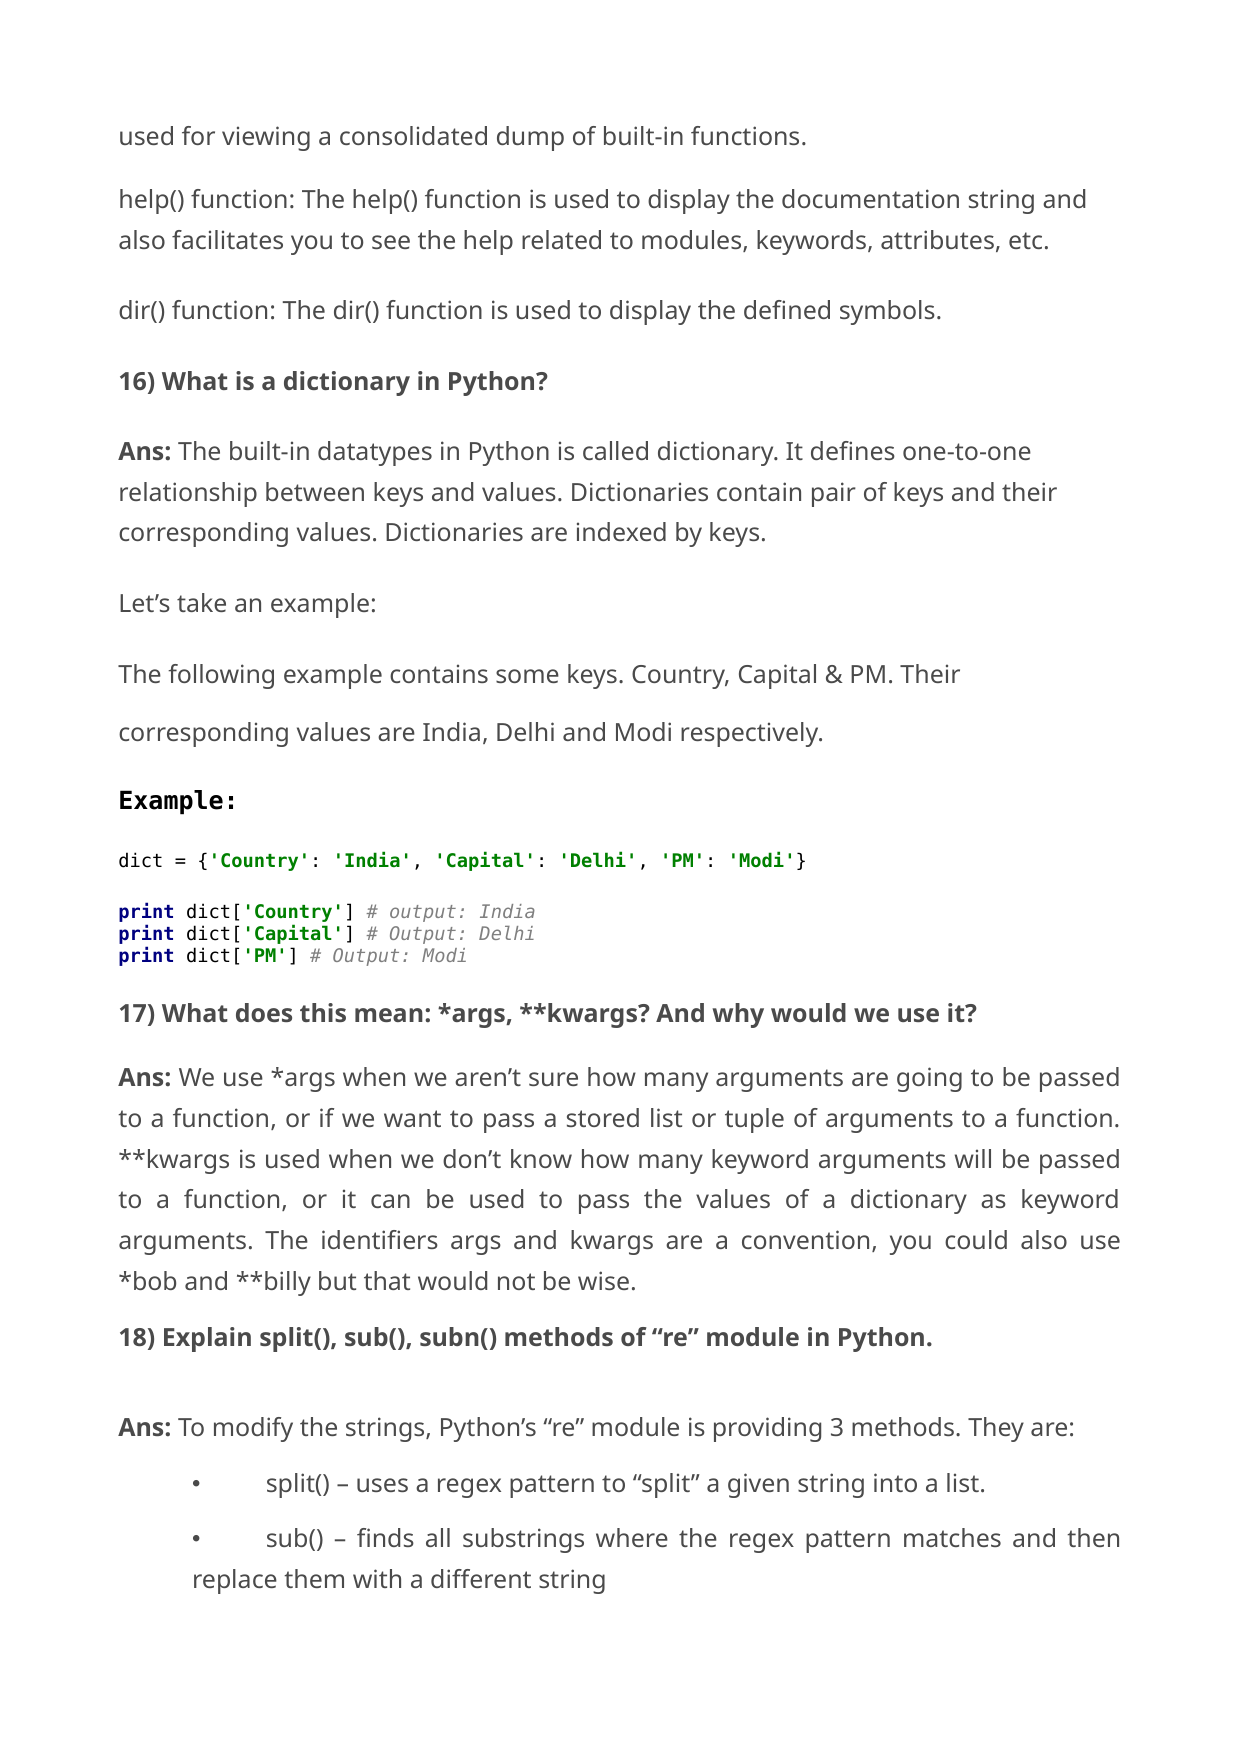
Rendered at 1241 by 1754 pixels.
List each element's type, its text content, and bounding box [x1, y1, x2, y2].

text dict = {'Country': 'India', 'Capital': 'Delhi', 'PM': 'Modi'} [118, 850, 1122, 872]
text used for viewing a consolidated dump of built-in functions. [118, 118, 1122, 152]
text Ans: To modify the strings, Python’s “re” module is providing 3 methods. They are: [118, 1374, 1122, 1444]
text dir() function: The dir() function is used to display the defined symbols. [118, 293, 1122, 327]
text help() function: The help() function is used to display the documentation string and also facilitates you to see the help related to modules, keywords, attributes, etc. [118, 182, 1122, 257]
list split() – uses a regex pattern to “split” a given string into a list. [192, 1466, 1122, 1499]
text print dict['PM'] # Output: Modi [118, 945, 1122, 967]
text 18) Explain split(), sub(), subn() methods of “re” module in Python. [118, 1319, 1122, 1353]
text 16) What is a dictionary in Python? [118, 363, 1122, 397]
text print dict['Country'] # output: India [118, 901, 1122, 923]
text Let’s take an example: [118, 585, 1122, 619]
text Ans: We use *args when we aren’t sure how many arguments are going to be passed to a function, or if we want to pass a stored list or tuple of arguments to a function. **kwargs is used when we don’t know how many keyword arguments will be passed to a function, or it can be used to pass the values of a dictionary as keyword arguments. The identifiers args and kwargs are a convention, you could also use *bob and **billy but that would not be wise. [118, 1059, 1122, 1298]
text The following example contains some keys. Country, Capital & PM. Their corresponding values are India, Delhi and Modi respectively. [118, 657, 1122, 748]
text 17) What does this mean: *args, **kwargs? And why would we use it? [118, 996, 1122, 1030]
list sub() – finds all substrings where the regex pattern matches and then replace them with a different string [192, 1521, 1122, 1596]
text Ans: The built-in datatypes in Python is called dictionary. It defines one-to-one relationship between keys and values. Dictionaries contain pair of keys and their corresponding values. Dictionaries are indexed by keys. [118, 433, 1122, 549]
text print dict['Capital'] # Output: Delhi [118, 923, 1122, 945]
text Example: [118, 786, 1122, 815]
